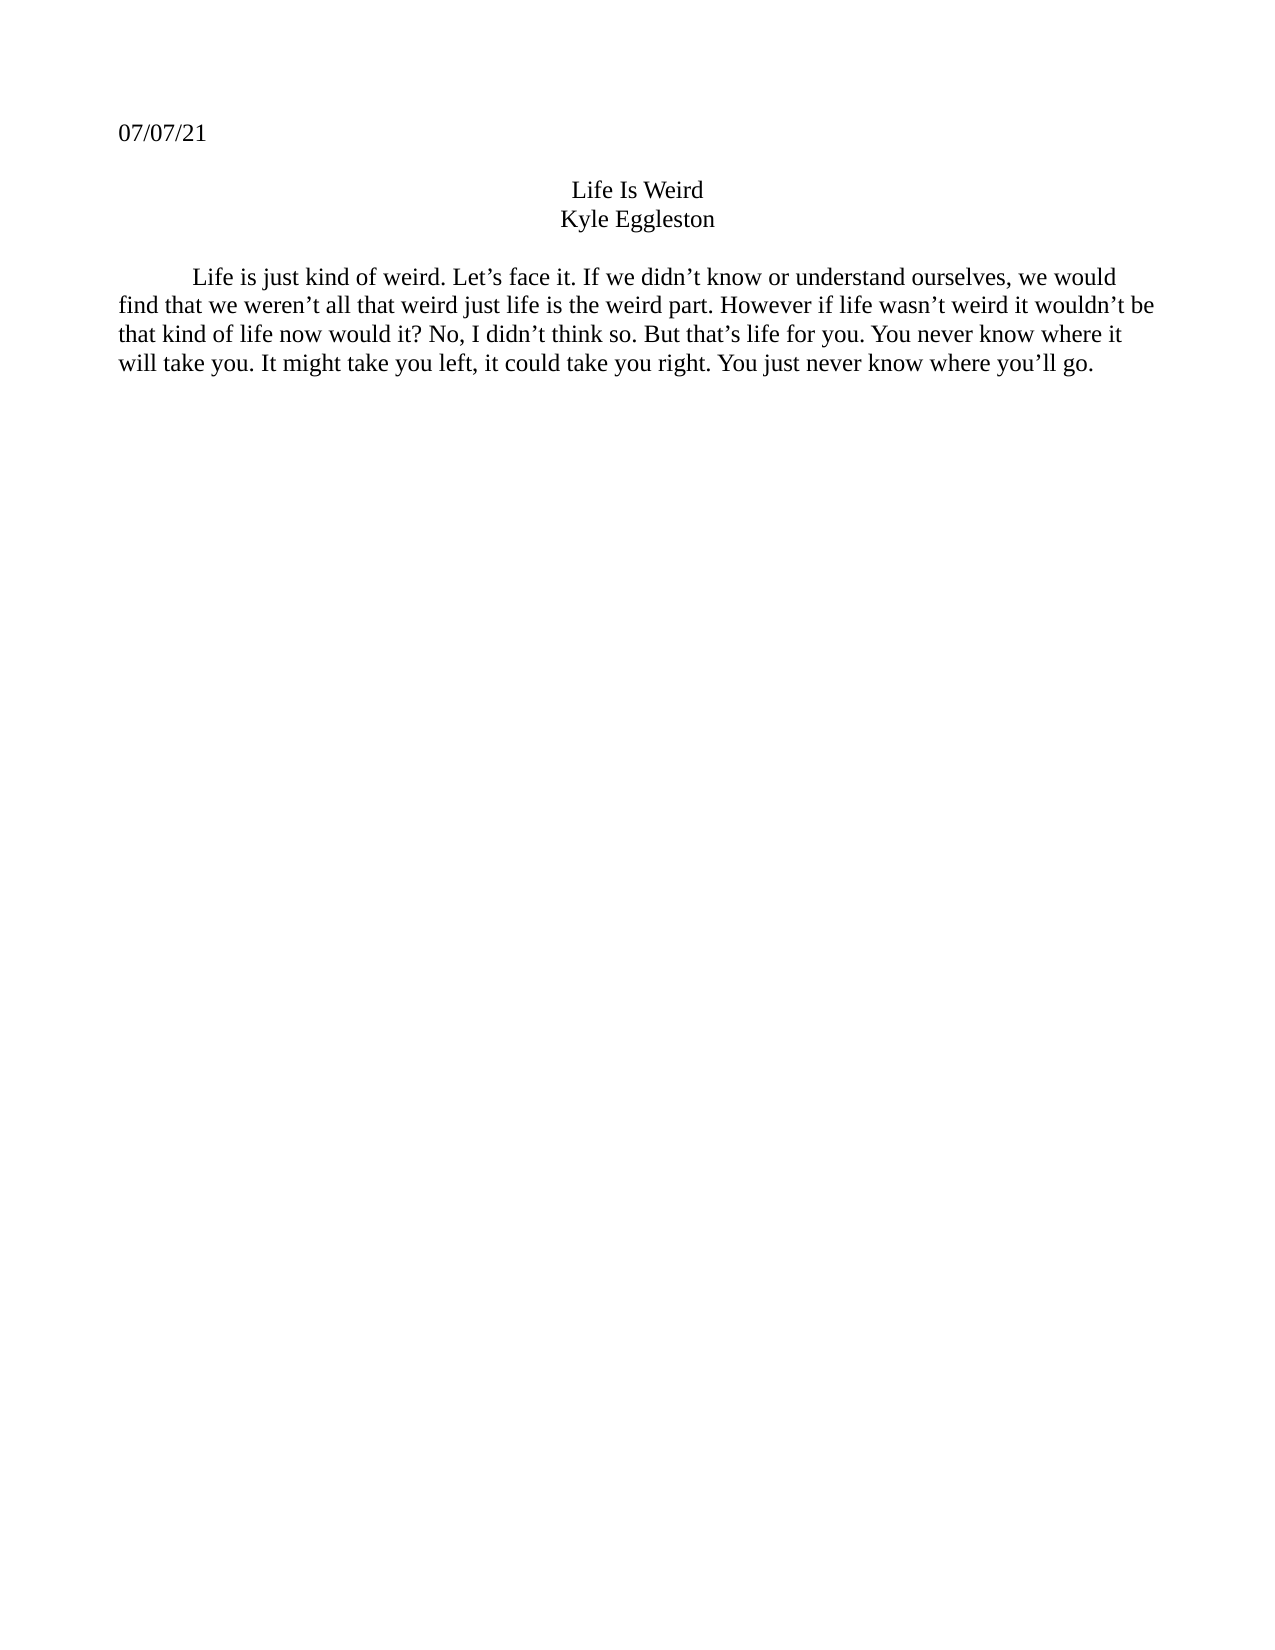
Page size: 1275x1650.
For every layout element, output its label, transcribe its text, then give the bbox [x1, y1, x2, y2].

text 07/07/21 [118, 118, 1157, 147]
text Life is just kind of weird. Let’s face it. If we didn’t know or understand ourselves, we would find that we weren’t all that weird just life is the weird part. However if life wasn’t weird it wouldn’t be that kind of life now would it? No, I didn’t think so. But that’s life for you. You never know where it will take you. It might take you left, it could take you right. You just never know where you’ll go. [118, 262, 1157, 377]
text Life Is Weird [118, 176, 1157, 204]
text Kyle Eggleston [118, 204, 1157, 233]
